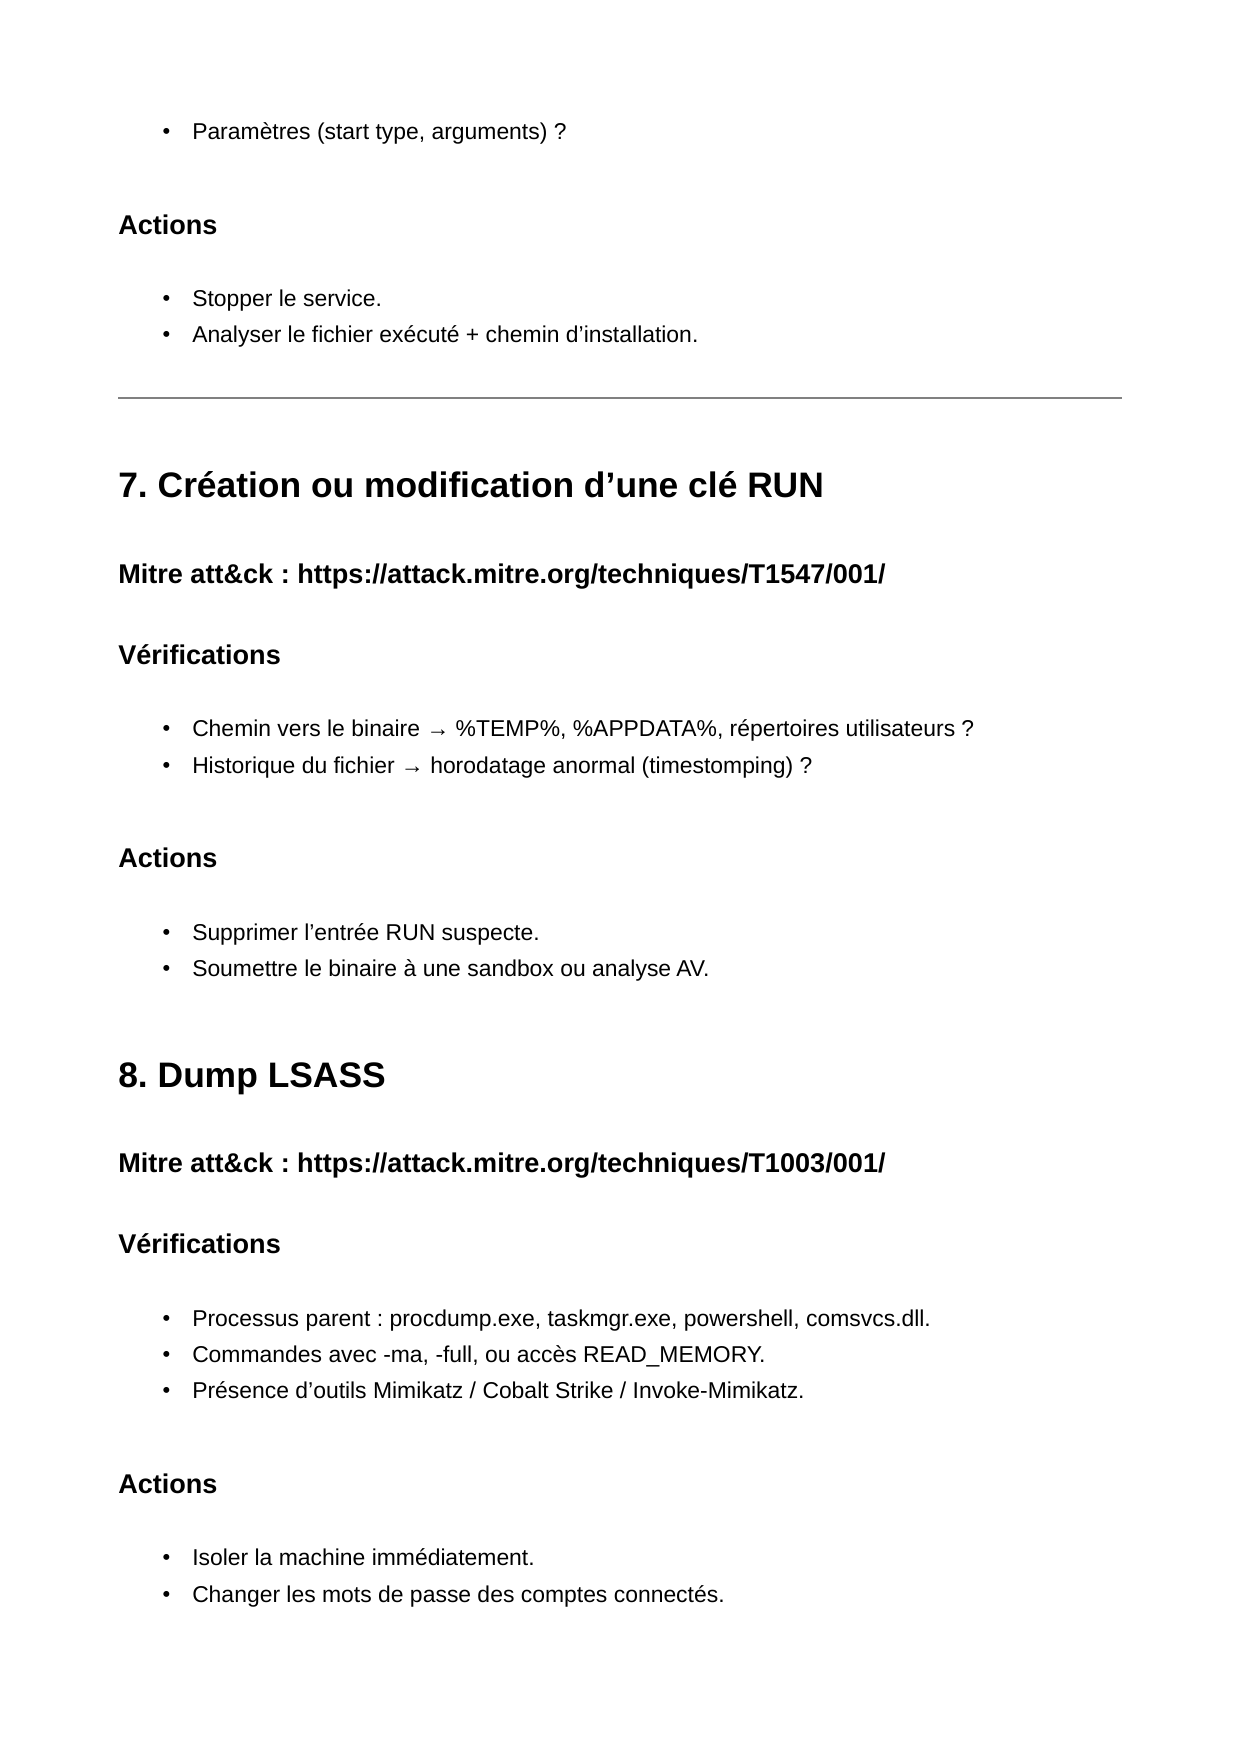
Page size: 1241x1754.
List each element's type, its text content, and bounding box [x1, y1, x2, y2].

subtitle Actions [118, 1468, 1122, 1499]
subtitle Vérifications [118, 639, 1122, 670]
subtitle Vérifications [118, 1228, 1122, 1259]
list Supprimer l’entrée RUN suspecte. [162, 919, 1122, 945]
subtitle Mitre att&ck : https://attack.mitre.org/techniques/T1547/001/ [118, 558, 1122, 589]
subtitle 7. Création ou modification d’une clé RUN [118, 464, 1122, 505]
list Stopper le service. [162, 285, 1122, 311]
list Analyser le fichier exécuté + chemin d’installation. [162, 321, 1122, 348]
list Soumettre le binaire à une sandbox ou analyse AV. [162, 955, 1122, 981]
list Commandes avec -ma, -full, ou accès READ_MEMORY. [162, 1341, 1122, 1367]
list Processus parent : procdump.exe, taskmgr.exe, powershell, comsvcs.dll. [162, 1304, 1122, 1331]
subtitle 8. Dump LSASS [118, 1054, 1122, 1094]
subtitle Actions [118, 842, 1122, 873]
subtitle Actions [118, 209, 1122, 240]
subtitle Mitre att&ck : https://attack.mitre.org/techniques/T1003/001/ [118, 1147, 1122, 1179]
list Changer les mots de passe des comptes connectés. [162, 1581, 1122, 1607]
list Chemin vers le binaire → %TEMP%, %APPDATA%, répertoires utilisateurs ? [162, 715, 1122, 742]
list Isoler la machine immédiatement. [162, 1544, 1122, 1571]
list Présence d’outils Mimikatz / Cobalt Strike / Invoke-Mimikatz. [162, 1377, 1122, 1404]
list Paramètres (start type, arguments) ? [162, 118, 1122, 144]
list Historique du fichier → horodatage anormal (timestomping) ? [162, 752, 1122, 778]
